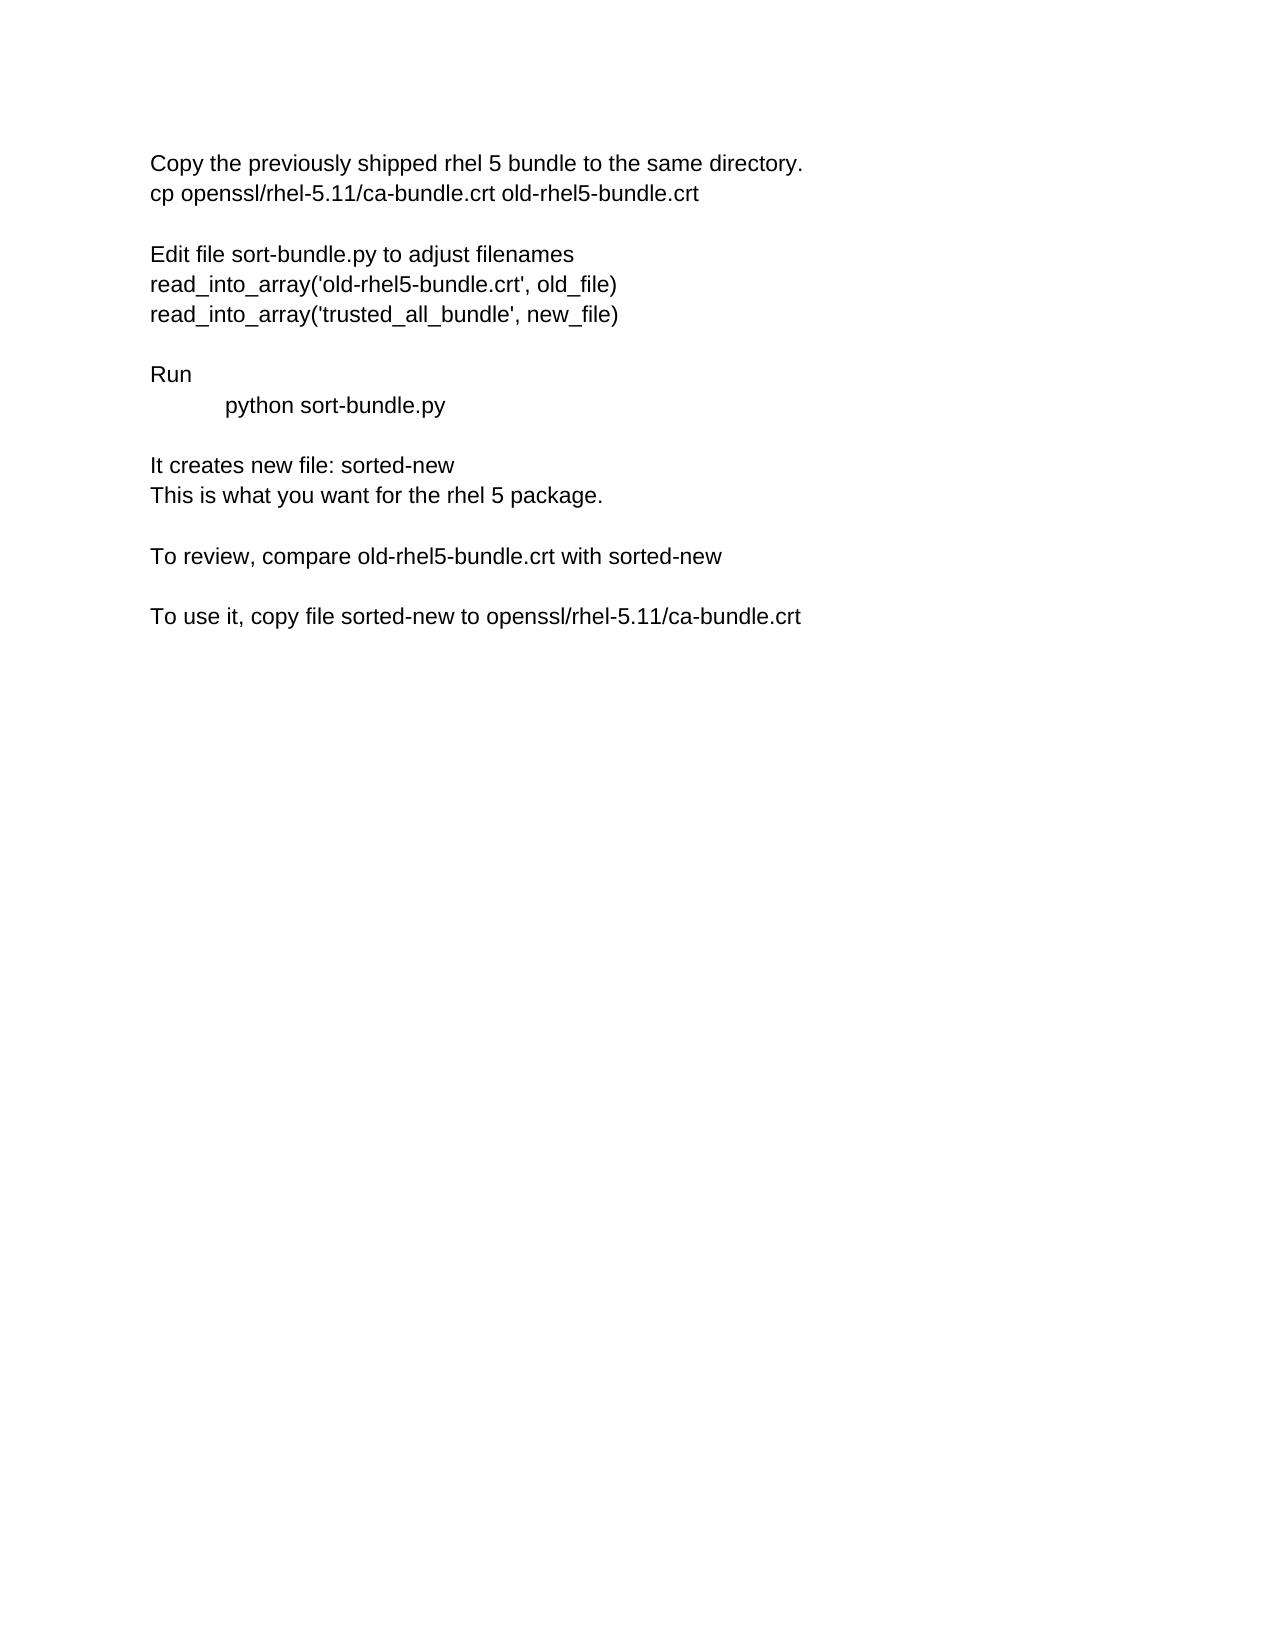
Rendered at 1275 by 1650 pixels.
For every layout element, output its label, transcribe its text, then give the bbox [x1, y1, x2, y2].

text cp openssl/rhel-5.11/ca-bundle.crt old-rhel5-bundle.crt [150, 180, 1125, 207]
text This is what you want for the rhel 5 package. [150, 482, 1125, 509]
text python sort-bundle.py [150, 392, 1125, 418]
text It creates new file: sorted-new [150, 452, 1125, 478]
text To use it, copy file sorted-new to openssl/rhel-5.11/ca-bundle.crt [150, 603, 1125, 629]
text Run [150, 361, 1125, 388]
text To review, compare old-rhel5-bundle.crt with sorted-new [150, 543, 1125, 569]
text Edit file sort-bundle.py to adjust filenames [150, 241, 1125, 267]
text read_into_array('old-rhel5-bundle.crt', old_file) [150, 271, 1125, 297]
text Copy the previously shipped rhel 5 bundle to the same directory. [150, 150, 1125, 176]
text read_into_array('trusted_all_bundle', new_file) [150, 301, 1125, 327]
